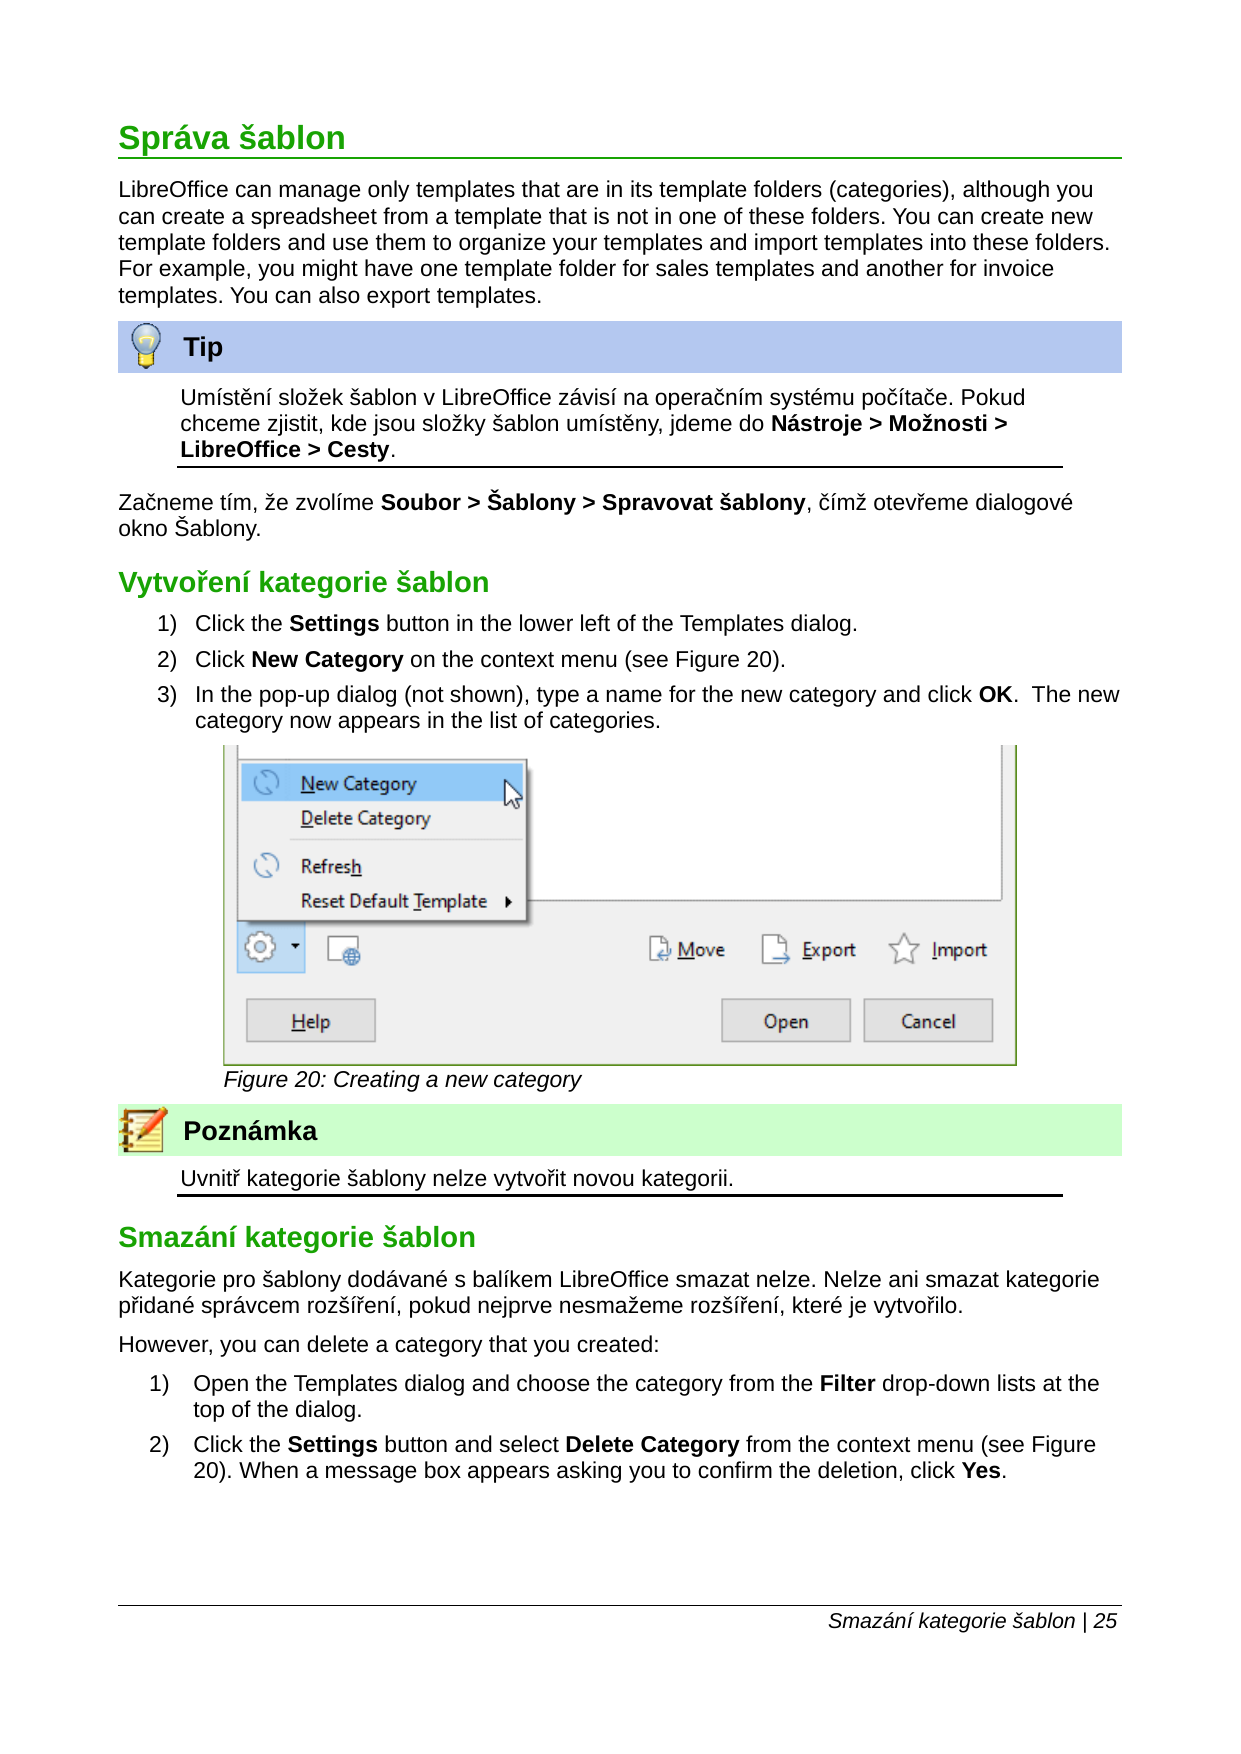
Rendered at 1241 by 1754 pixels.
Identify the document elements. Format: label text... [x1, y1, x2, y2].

subtitle Poznámka [118, 1104, 1122, 1156]
list Open the Templates dialog and choose the category from the Filter drop-down lists at the top of the dialog. [169, 1369, 1122, 1422]
subtitle Tip [118, 321, 1122, 373]
picture [119, 1105, 170, 1156]
list Click the Settings button in the lower left of the Templates dialog. [177, 610, 1122, 637]
text Uvnitř kategorie šablony nelze vytvořit novou kategorii. [177, 1162, 1063, 1194]
list Click New Category on the context menu (see Figure 20). [177, 646, 1122, 672]
subtitle Smazání kategorie šablon [118, 1220, 1122, 1254]
subtitle Vytvoření kategorie šablon [118, 565, 1122, 598]
text Figure 20: Creating a new category [223, 1066, 1017, 1092]
text Kategorie pro šablony dodávané s balíkem LibreOffice smazat nelze. Nelze ani smazat kategorie přidané správcem rozšíření, pokud nejprve nesmažeme rozšíření, které je vytvořilo. [118, 1266, 1122, 1318]
text LibreOffice can manage only templates that are in its template folders (categories), although you can create a spreadsheet from a template that is not in one of these folders. You can create new template folders and use them to organize your templates and import templates into these folders. For example, you might have one template folder for sales templates and another for invoice templates. You can also export templates. [118, 176, 1122, 308]
text However, you can delete a category that you created: [118, 1331, 1122, 1357]
text Začneme tím, že zvolíme Soubor > Šablony > Spravovat šablony, čímž otevřeme dialogové okno Šablony. [118, 489, 1122, 541]
text Umístění složek šablon v LibreOffice závisí na operačním systému počítače. Pokud chceme zjistit, kde jsou složky šablon umístěny, jdeme do Nástroje > Možnosti > LibreOffice > Cesty. [177, 380, 1063, 466]
subtitle Správa šablon [118, 118, 1122, 157]
list In the pop-up dialog (not shown), type a name for the new category and click OK. The new category now appears in the list of categories. [177, 681, 1122, 733]
picture [223, 745, 1017, 1066]
picture [119, 321, 170, 372]
list Click the Settings button and select Delete Category from the context menu (see Figure 20). When a message box appears asking you to confirm the deletion, click Yes. [169, 1431, 1122, 1484]
